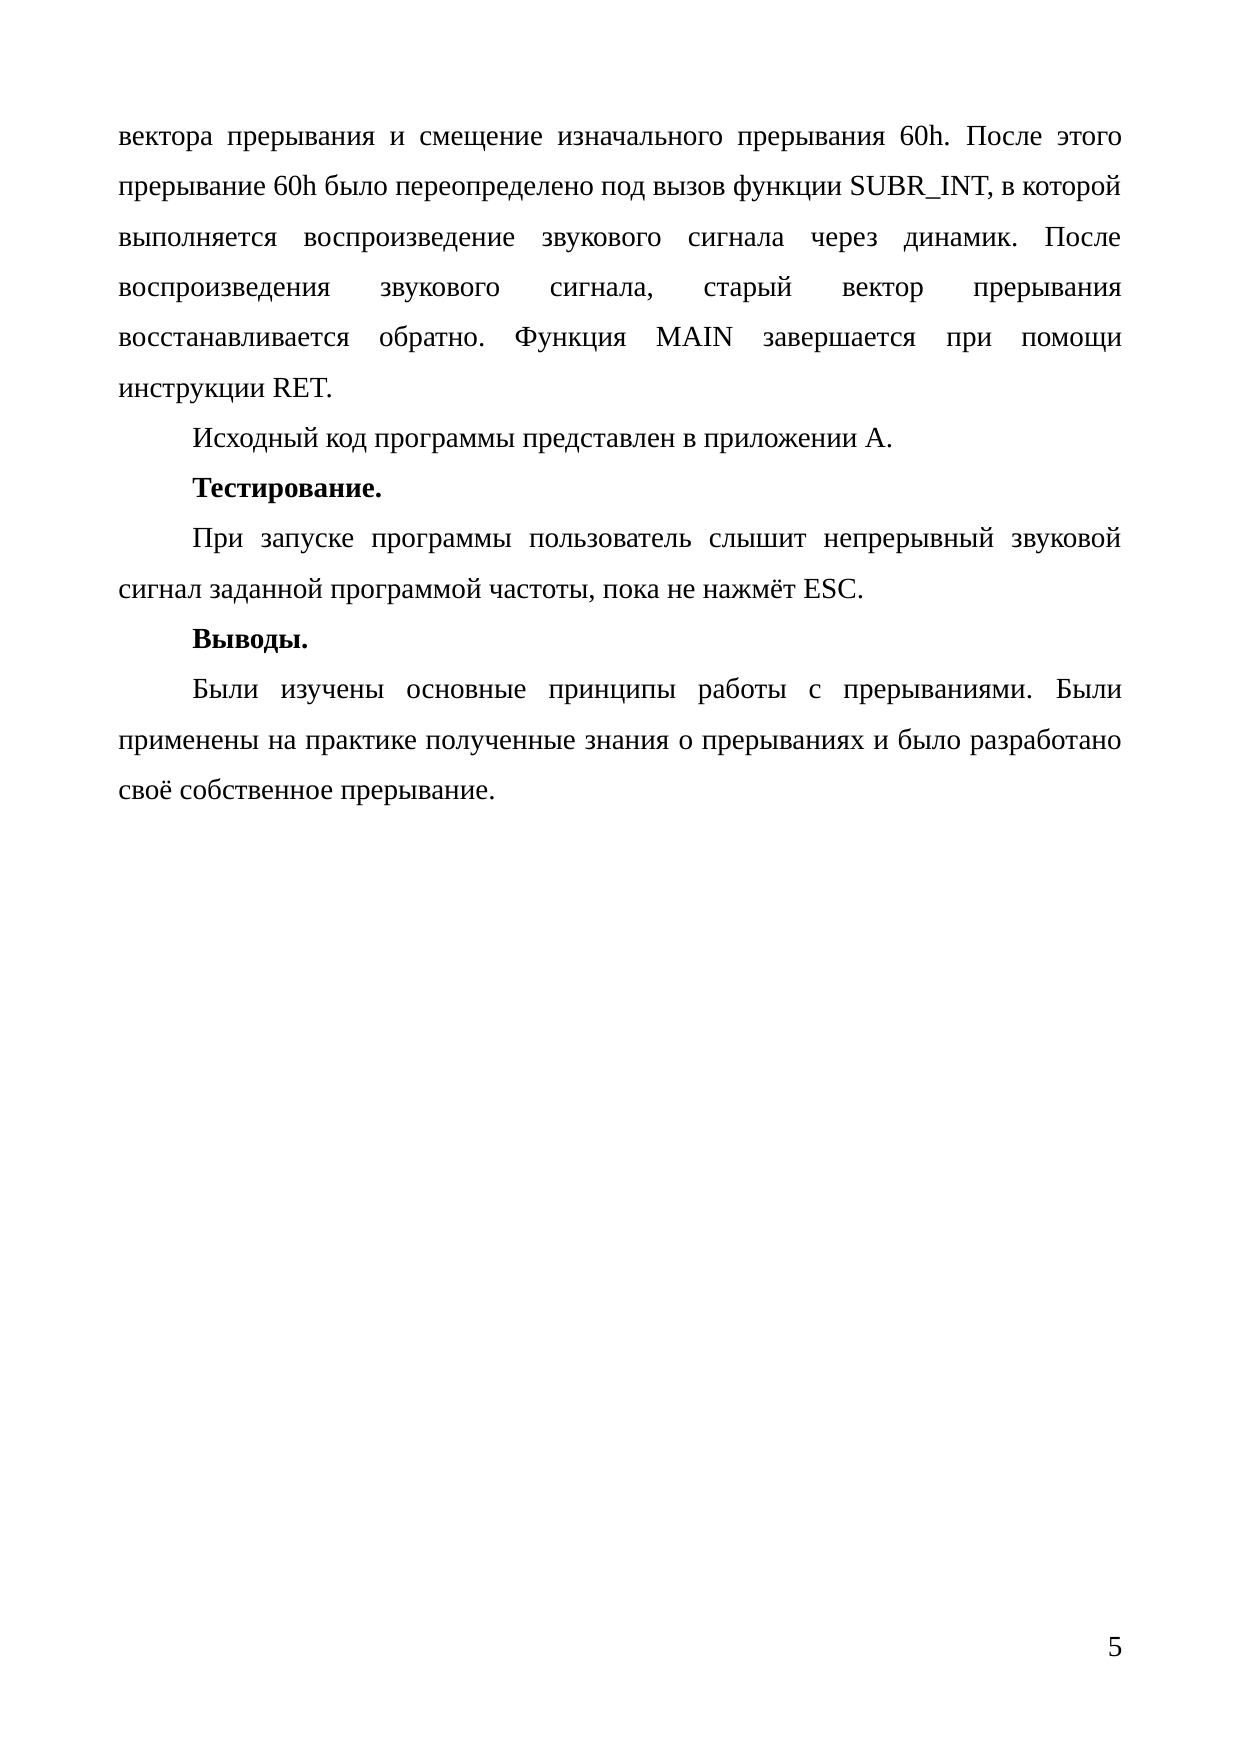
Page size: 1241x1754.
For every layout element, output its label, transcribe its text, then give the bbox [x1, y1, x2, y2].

text Выводы. [118, 621, 1122, 655]
text При запуске программы пользователь слышит непрерывный звуковой сигнал заданной программой частоты, пока не нажмёт ESC. [118, 521, 1122, 604]
text Исходный код программы представлен в приложении А. [118, 420, 1122, 453]
text вектора прерывания и смещение изначального прерывания 60h. После этого прерывание 60h было переопределено под вызов функции SUBR_INT, в которой выполняется воспроизведение звукового сигнала через динамик. После воспроизведения звукового сигнала, старый вектор прерывания восстанавливается обратно. Функция MAIN завершается при помощи инструкции RET. [118, 118, 1122, 403]
text Тестирование. [118, 470, 1122, 504]
text Были изучены основные принципы работы с прерываниями. Были применены на практике полученные знания о прерываниях и было разработано своё собственное прерывание. [118, 672, 1122, 806]
